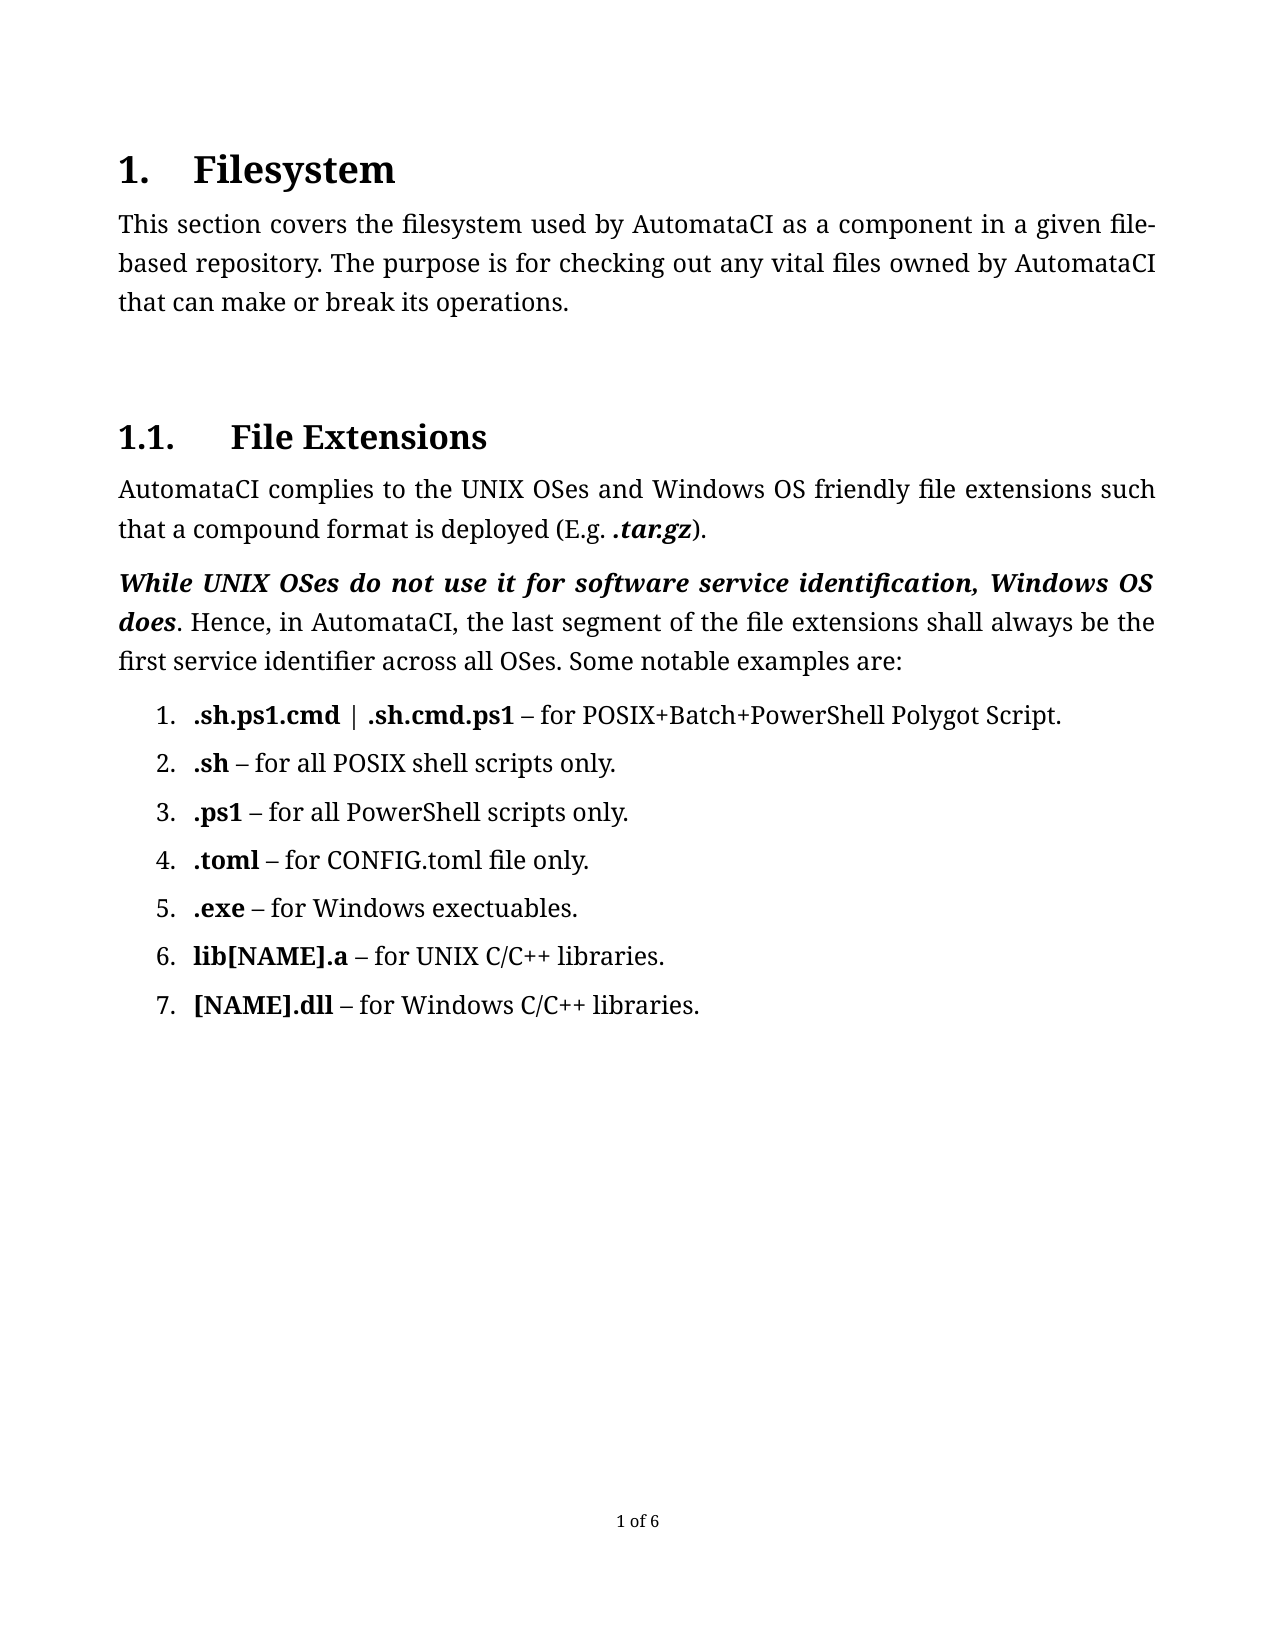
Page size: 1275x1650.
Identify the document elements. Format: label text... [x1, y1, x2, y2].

list .exe – for Windows exectuables. [156, 891, 1157, 925]
list lib[NAME].a – for UNIX C/C++ libraries. [156, 939, 1157, 973]
list [NAME].dll – for Windows C/C++ libraries. [156, 987, 1157, 1021]
list .ps1 – for all PowerShell scripts only. [156, 794, 1157, 828]
subtitle Filesystem [118, 143, 1157, 194]
subtitle File Extensions [118, 414, 1157, 459]
list .toml – for CONFIG.toml file only. [156, 843, 1157, 877]
list .sh – for all POSIX shell scripts only. [156, 746, 1157, 780]
text This section covers the filesystem used by AutomataCI as a component in a given file-based repository. The purpose is for checking out any vital files owned by AutomataCI that can make or break its operations. [118, 207, 1157, 319]
list .sh.ps1.cmd | .sh.cmd.ps1 – for POSIX+Batch+PowerShell Polygot Script. [156, 698, 1157, 732]
text AutomataCI complies to the UNIX OSes and Windows OS friendly file extensions such that a compound format is deployed (E.g. .tar.gz). [118, 472, 1157, 545]
text While UNIX OSes do not use it for software service identification, Windows OS does. Hence, in AutomataCI, the last segment of the file extensions shall always be the first service identifier across all OSes. Some notable examples are: [118, 565, 1157, 678]
